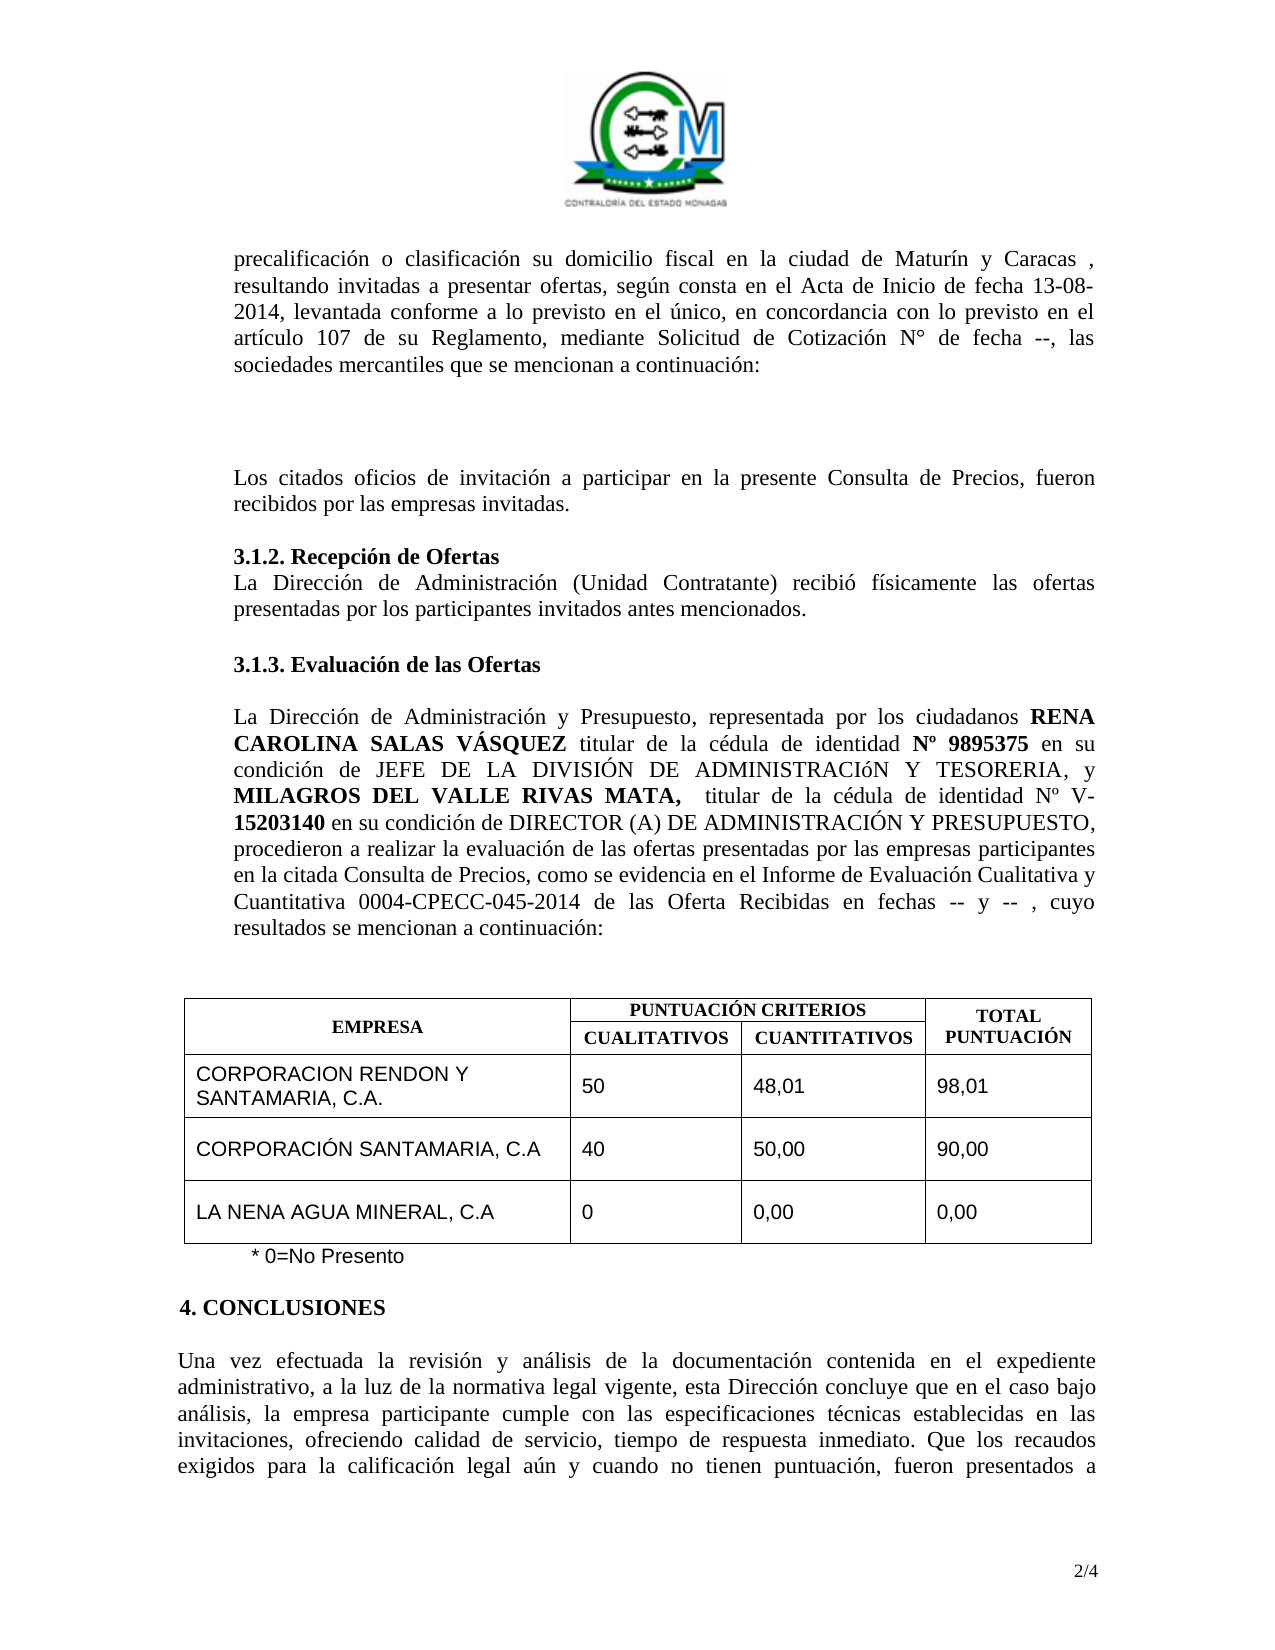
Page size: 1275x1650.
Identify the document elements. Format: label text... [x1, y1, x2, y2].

table_cell 98,01 [926, 1055, 1091, 1117]
table_cell 40 [571, 1118, 741, 1180]
table_cell 50,00 [742, 1118, 925, 1180]
table_header PUNTUACIÓN CRITERIOS [571, 999, 925, 1021]
text * 0=No Presento [251, 1244, 1098, 1268]
table_cell 0 [571, 1181, 741, 1243]
text La Dirección de Administración y Presupuesto, representada por los ciudadanos RENA CAROLINA SALAS VÁSQUEZ titular de la cédula de identidad Nº 9895375 en su condición de JEFE DE LA DIVISIÓN DE ADMINISTRACIóN Y TESORERIA, y MILAGROS DEL VALLE RIVAS MATA, titular de la cédula de identidad Nº V- 15203140 en su condición de DIRECTOR (A) DE ADMINISTRACIÓN Y PRESUPUESTO, procedieron a realizar la evaluación de las ofertas presentadas por las empresas participantes en la citada Consulta de Precios, como se evidencia en el Informe de Evaluación Cualitativa y Cuantitativa 0004-CPECC-045-2014 de las Oferta Recibidas en fechas -- y -- , cuyo resultados se mencionan a continuación: [233, 703, 1095, 941]
text 4. CONCLUSIONES [179, 1294, 1095, 1321]
text 3.1.2. Recepción de Ofertas [233, 543, 1096, 569]
table_cell LA NENA AGUA MINERAL, C.A [185, 1181, 570, 1243]
table_cell 90,00 [926, 1118, 1091, 1180]
table_cell CORPORACION RENDON Y SANTAMARIA, C.A. [185, 1055, 570, 1117]
text precalificación o clasificación su domicilio fiscal en la ciudad de Maturín y Caracas , resultando invitadas a presentar ofertas, según consta en el Acta de Inicio de fecha 13-08-2014, levantada conforme a lo previsto en el único, en concordancia con lo previsto en el artículo 107 de su Reglamento, mediante Solicitud de Cotización N° de fecha --, las sociedades mercantiles que se mencionan a continuación: [233, 245, 1094, 377]
text 3.1.3. Evaluación de las Ofertas [233, 651, 1095, 677]
table_cell CUANTITATIVOS [742, 1022, 925, 1053]
table_cell CUALITATIVOS [571, 1022, 741, 1053]
text Una vez efectuada la revisión y análisis de la documentación contenida en el expediente administrativo, a la luz de la normativa legal vigente, esta Dirección concluye que en el caso bajo análisis, la empresa participante cumple con las especificaciones técnicas establecidas en las invitaciones, ofreciendo calidad de servicio, tiempo de respuesta inmediato. Que los recaudos exigidos para la calificación legal aún y cuando no tienen puntuación, fueron presentados a [177, 1347, 1098, 1479]
text Los citados oficios de invitación a participar en la presente Consulta de Precios, fueron recibidos por las empresas invitadas. [233, 464, 1096, 516]
table_header EMPRESA [185, 999, 570, 1053]
table_cell 0,00 [742, 1181, 925, 1243]
table_cell CORPORACIÓN SANTAMARIA, C.A [185, 1118, 570, 1180]
table_cell 50 [571, 1055, 741, 1117]
picture [562, 69, 730, 210]
table_header TOTAL PUNTUACIÓN [926, 999, 1091, 1053]
text La Dirección de Administración (Unidad Contratante) recibió físicamente las ofertas presentadas por los participantes invitados antes mencionados. [233, 569, 1096, 622]
table_cell 0,00 [926, 1181, 1091, 1243]
table_cell 48,01 [742, 1055, 925, 1117]
